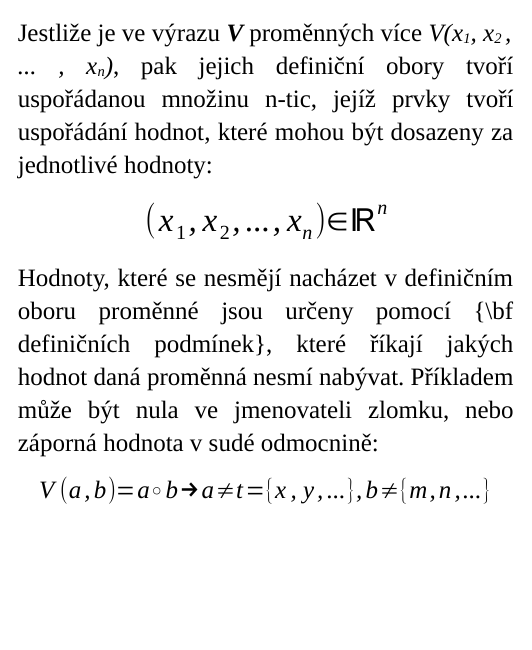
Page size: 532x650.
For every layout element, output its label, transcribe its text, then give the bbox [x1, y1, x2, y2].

text Jestliže je ve výrazu V proměnných více V(x1, x2 , ... , xn), pak jejich definiční obory tvoří uspořádanou množinu n-tic, jejíž prvky tvoří uspořádání hodnot, které mohou být dosazeny za jednotlivé hodnoty: [18, 18, 514, 178]
text Hodnoty, které se nesmějí nacházet v definičním oboru proměnné jsou určeny pomocí {\bf definičních podmínek}, které říkají jakých hodnot daná proměnná nesmí nabývat. Příkladem může být nula ve jmenovateli zlomku, nebo záporná hodnota v sudé odmocnině: [18, 263, 514, 457]
